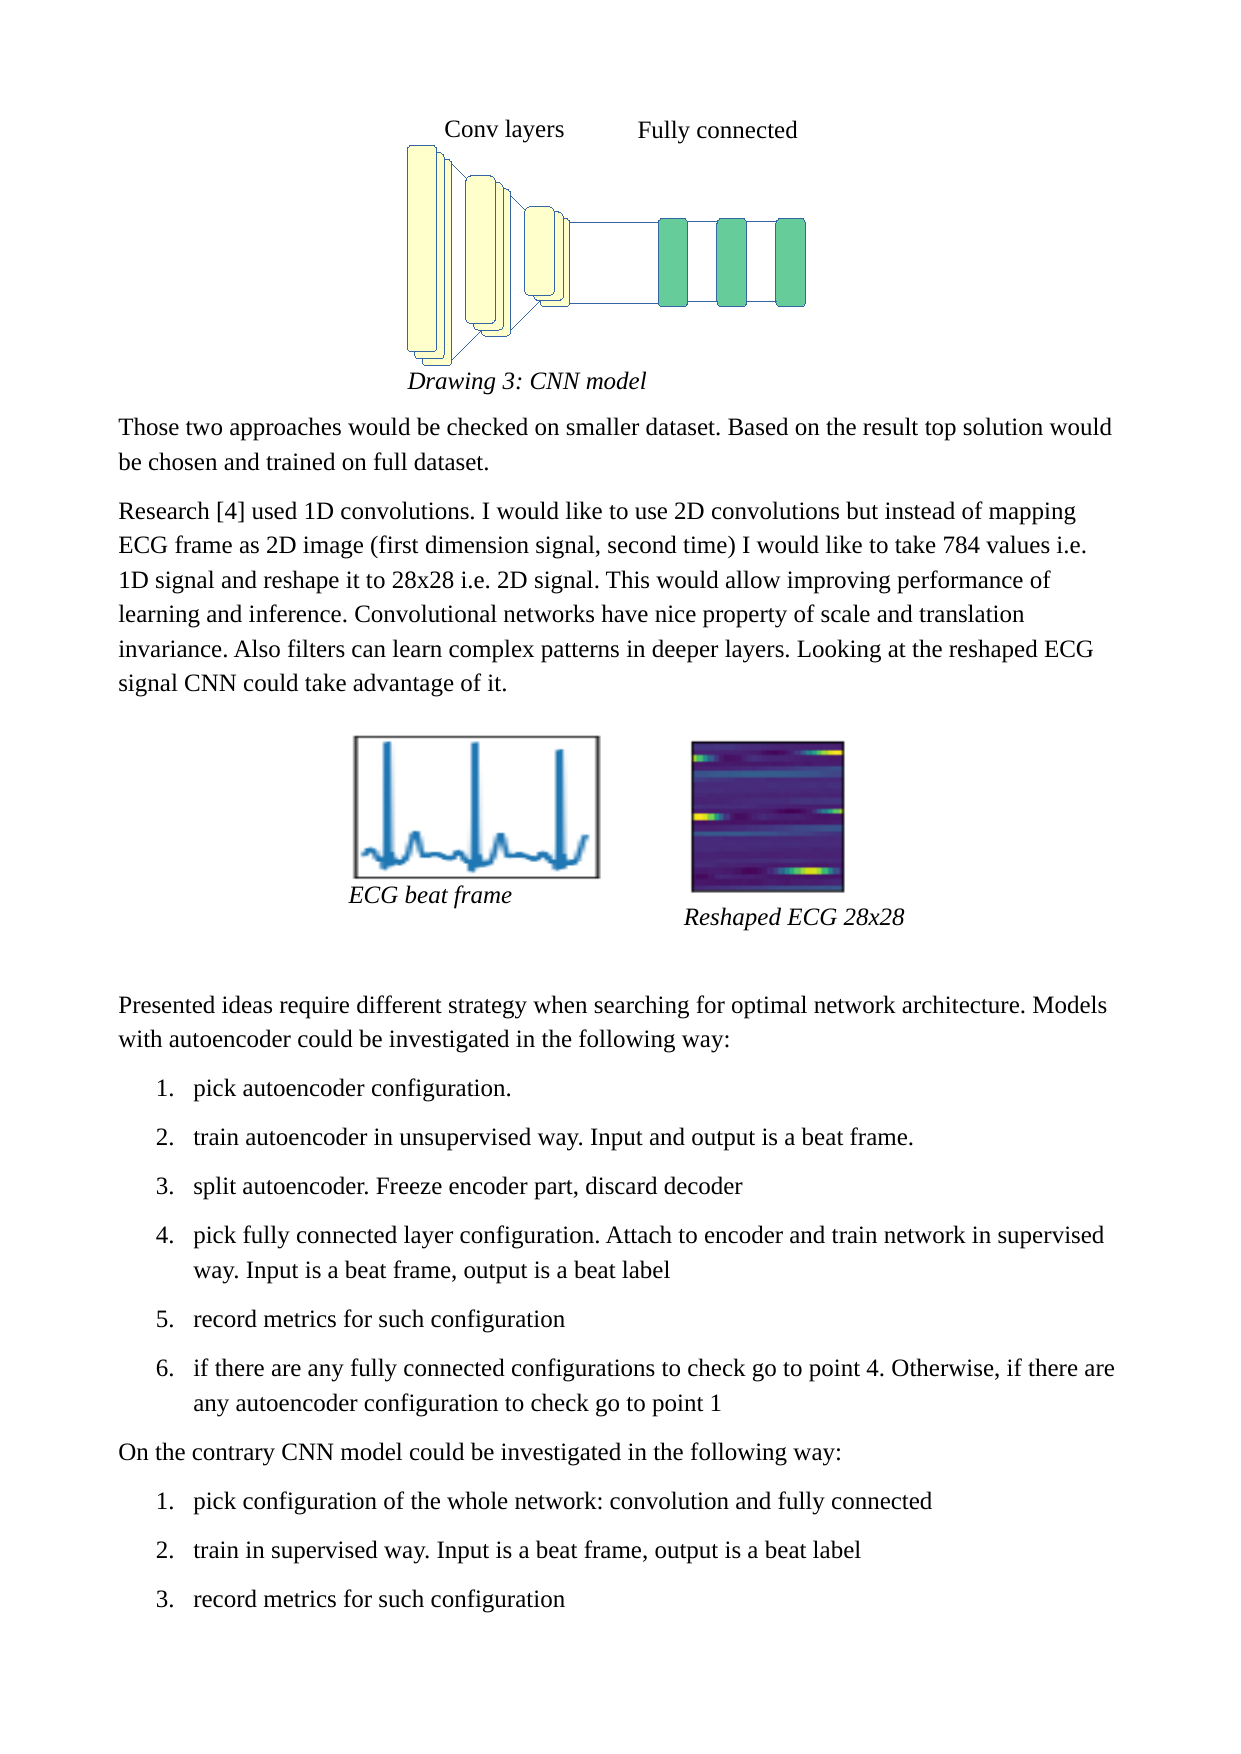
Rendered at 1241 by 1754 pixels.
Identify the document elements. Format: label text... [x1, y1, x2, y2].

text Reshaped ECG 28x28 [684, 733, 929, 931]
list record metrics for such configuration [156, 1304, 1122, 1333]
text On the contrary CNN model could be investigated in the following way: [118, 1437, 1122, 1465]
list train in supervised way. Input is a beat frame, output is a beat label [156, 1535, 1122, 1563]
list if there are any fully connected configurations to check go to point 4. Otherwise, if there are any autoencoder configuration to check go to point 1 [156, 1353, 1122, 1416]
picture [683, 733, 854, 902]
list record metrics for such configuration [156, 1584, 1122, 1613]
list train autoencoder in unsupervised way. Input and output is a beat frame. [156, 1122, 1122, 1151]
list pick configuration of the whole network: convolution and fully connected [156, 1486, 1122, 1514]
text Drawing 3: CNN model [407, 127, 833, 395]
text Presented ideas require different strategy when searching for optimal network architecture. Models with autoencoder could be investigated in the following way: [118, 990, 1122, 1053]
list pick autoencoder configuration. [156, 1073, 1122, 1102]
picture [348, 725, 612, 881]
list split autoencoder. Freeze encoder part, discard decoder [156, 1171, 1122, 1200]
text Those two approaches would be checked on smaller dataset. Based on the result top solution would be chosen and trained on full dataset. [118, 412, 1122, 476]
list pick fully connected layer configuration. Attach to encoder and train network in supervised way. Input is a beat frame, output is a beat label [156, 1221, 1122, 1284]
text ECG beat frame [348, 881, 612, 909]
text Research [4] used 1D convolutions. I would like to use 2D convolutions but instead of mapping ECG frame as 2D image (first dimension signal, second time) I would like to take 784 values i.e. 1D signal and reshape it to 28x28 i.e. 2D signal. This would allow improving performance of learning and inference. Convolutional networks have nice property of scale and translation invariance. Also filters can learn complex patterns in deeper layers. Looking at the reshaped ECG signal CNN could take advantage of it. [118, 496, 1122, 697]
